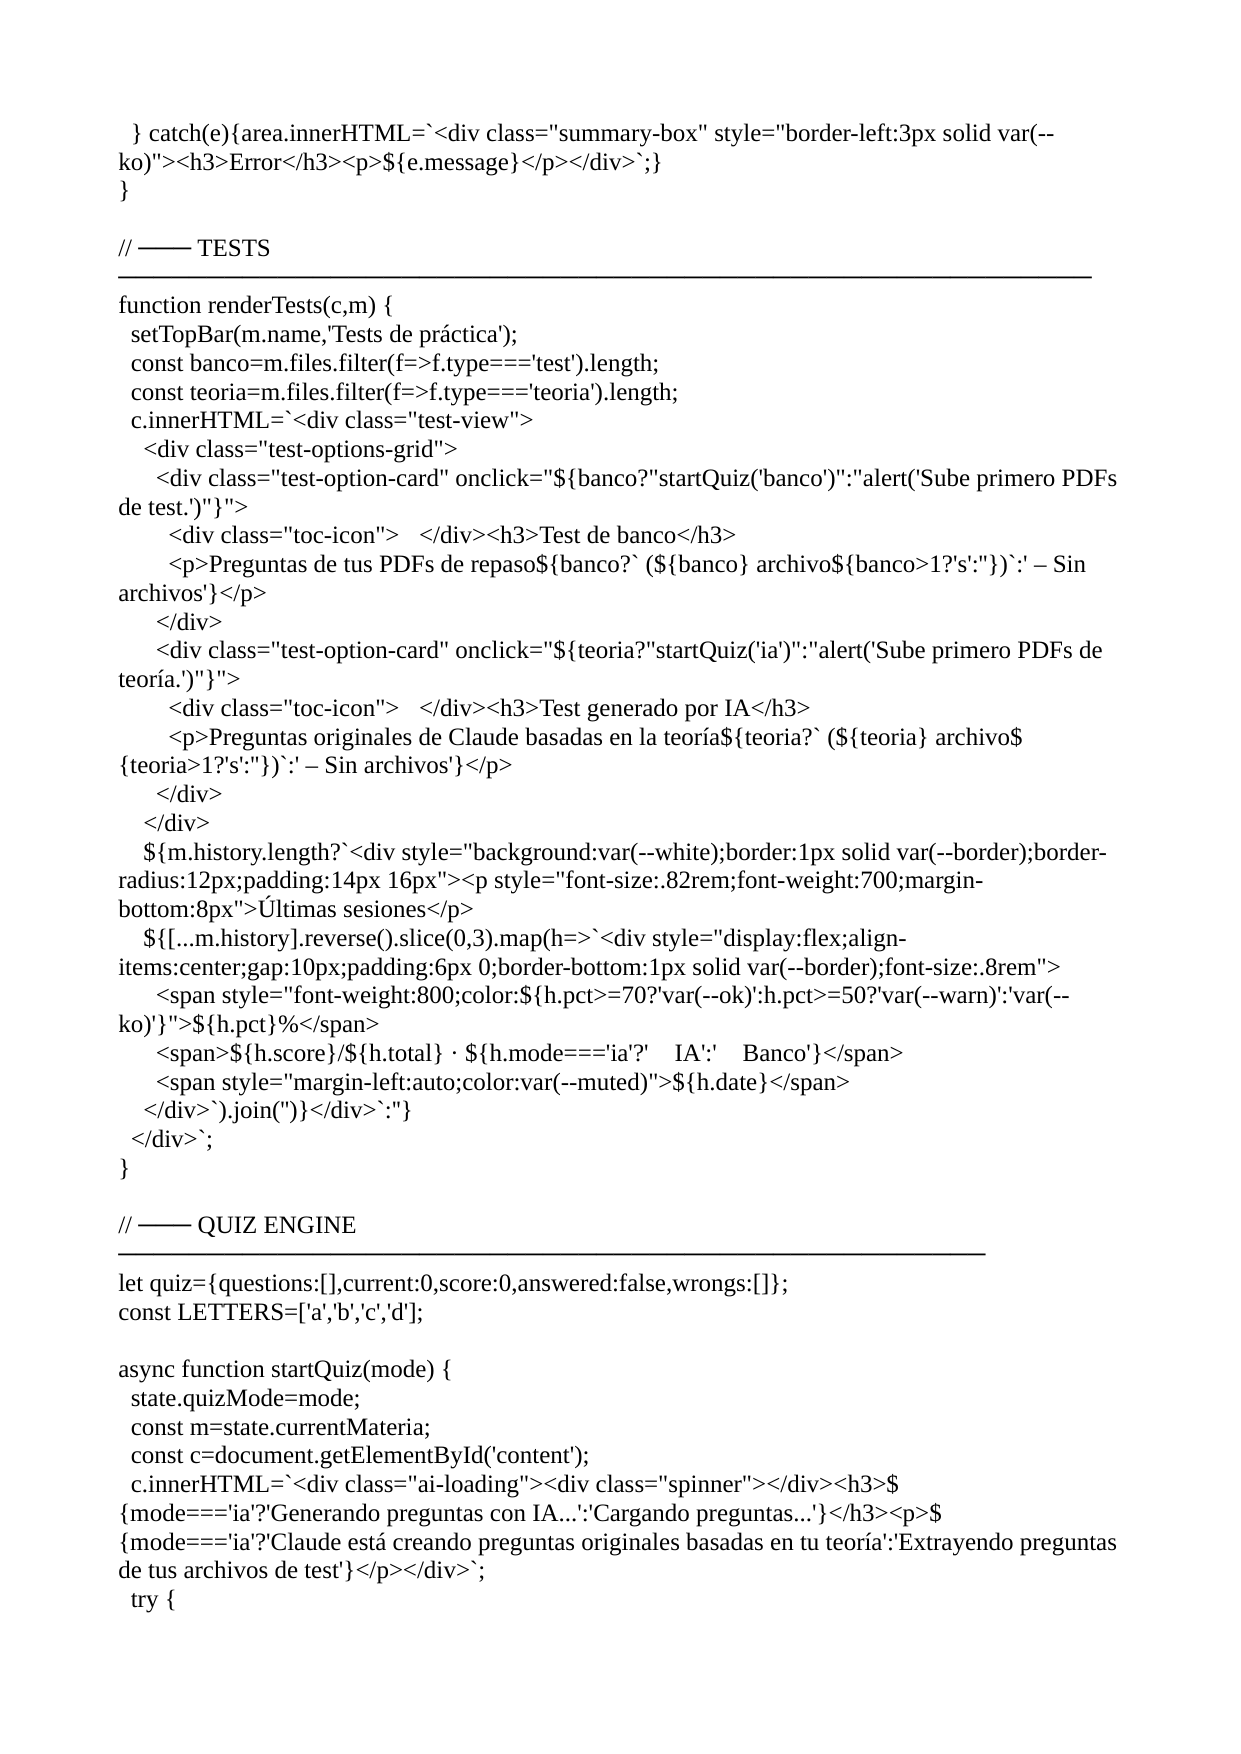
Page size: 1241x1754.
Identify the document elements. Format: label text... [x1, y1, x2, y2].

text const m=state.currentMateria; [118, 1412, 1122, 1441]
text <div class="test-option-card" onclick="${banco?"startQuiz('banco')":"alert('Sube primero PDFs de test.')"}"> [118, 463, 1122, 521]
text <p>Preguntas de tus PDFs de repaso${banco?` (${banco} archivo${banco>1?'s':''})`:' – Sin archivos'}</p> [118, 549, 1122, 607]
text </div> [118, 607, 1122, 636]
text const teoria=m.files.filter(f=>f.type==='teoria').length; [118, 377, 1122, 406]
text try { [118, 1584, 1122, 1613]
text const banco=m.files.filter(f=>f.type==='test').length; [118, 348, 1122, 377]
text </div> [118, 779, 1122, 808]
text function renderTests(c,m) { [118, 291, 1122, 319]
text const c=document.getElementById('content'); [118, 1441, 1122, 1469]
text state.quizMode=mode; [118, 1383, 1122, 1412]
text <span style="font-weight:800;color:${h.pct>=70?'var(--ok)':h.pct>=50?'var(--warn)':'var(--ko)'}">${h.pct}%</span> [118, 981, 1122, 1038]
text <div class="test-option-card" onclick="${teoria?"startQuiz('ia')":"alert('Sube primero PDFs de teoría.')"}"> [118, 636, 1122, 693]
text <span>${h.score}/${h.total} · ${h.mode==='ia'?'✨ IA':'📋 Banco'}</span> [118, 1038, 1122, 1067]
text <div class="toc-icon">📋</div><h3>Test de banco</h3> [118, 521, 1122, 549]
text setTopBar(m.name,'Tests de práctica'); [118, 319, 1122, 348]
text <div class="toc-icon">✨</div><h3>Test generado por IA</h3> [118, 693, 1122, 722]
text async function startQuiz(mode) { [118, 1354, 1122, 1383]
text </div>`).join('')}</div>`:''} [118, 1096, 1122, 1124]
text } [118, 176, 1122, 204]
text const LETTERS=['a','b','c','d']; [118, 1297, 1122, 1326]
text ${m.history.length?`<div style="background:var(--white);border:1px solid var(--border);border-radius:12px;padding:14px 16px"><p style="font-size:.82rem;font-weight:700;margin-bottom:8px">Últimas sesiones</p> [118, 837, 1122, 923]
text <span style="margin-left:auto;color:var(--muted)">${h.date}</span> [118, 1067, 1122, 1096]
text let quiz={questions:[],current:0,score:0,answered:false,wrongs:[]}; [118, 1268, 1122, 1297]
text c.innerHTML=`<div class="test-view"> [118, 406, 1122, 434]
text } [118, 1153, 1122, 1182]
text <p>Preguntas originales de Claude basadas en la teoría${teoria?` (${teoria} archivo${teoria>1?'s':''})`:' – Sin archivos'}</p> [118, 722, 1122, 779]
text ${[...m.history].reverse().slice(0,3).map(h=>`<div style="display:flex;align-items:center;gap:10px;padding:6px 0;border-bottom:1px solid var(--border);font-size:.8rem"> [118, 923, 1122, 981]
text } catch(e){area.innerHTML=`<div class="summary-box" style="border-left:3px solid var(--ko)"><h3>Error</h3><p>${e.message}</p></div>`;} [118, 118, 1122, 176]
text <div class="test-options-grid"> [118, 434, 1122, 463]
text // ─── QUIZ ENGINE ───────────────────────────────────────────────── [118, 1211, 1122, 1268]
text // ─── TESTS ─────────────────────────────────────────────────────── [118, 233, 1122, 291]
text </div>`; [118, 1124, 1122, 1153]
text </div> [118, 808, 1122, 837]
text c.innerHTML=`<div class="ai-loading"><div class="spinner"></div><h3>${mode==='ia'?'Generando preguntas con IA...':'Cargando preguntas...'}</h3><p>${mode==='ia'?'Claude está creando preguntas originales basadas en tu teoría':'Extrayendo preguntas de tus archivos de test'}</p></div>`; [118, 1469, 1122, 1584]
